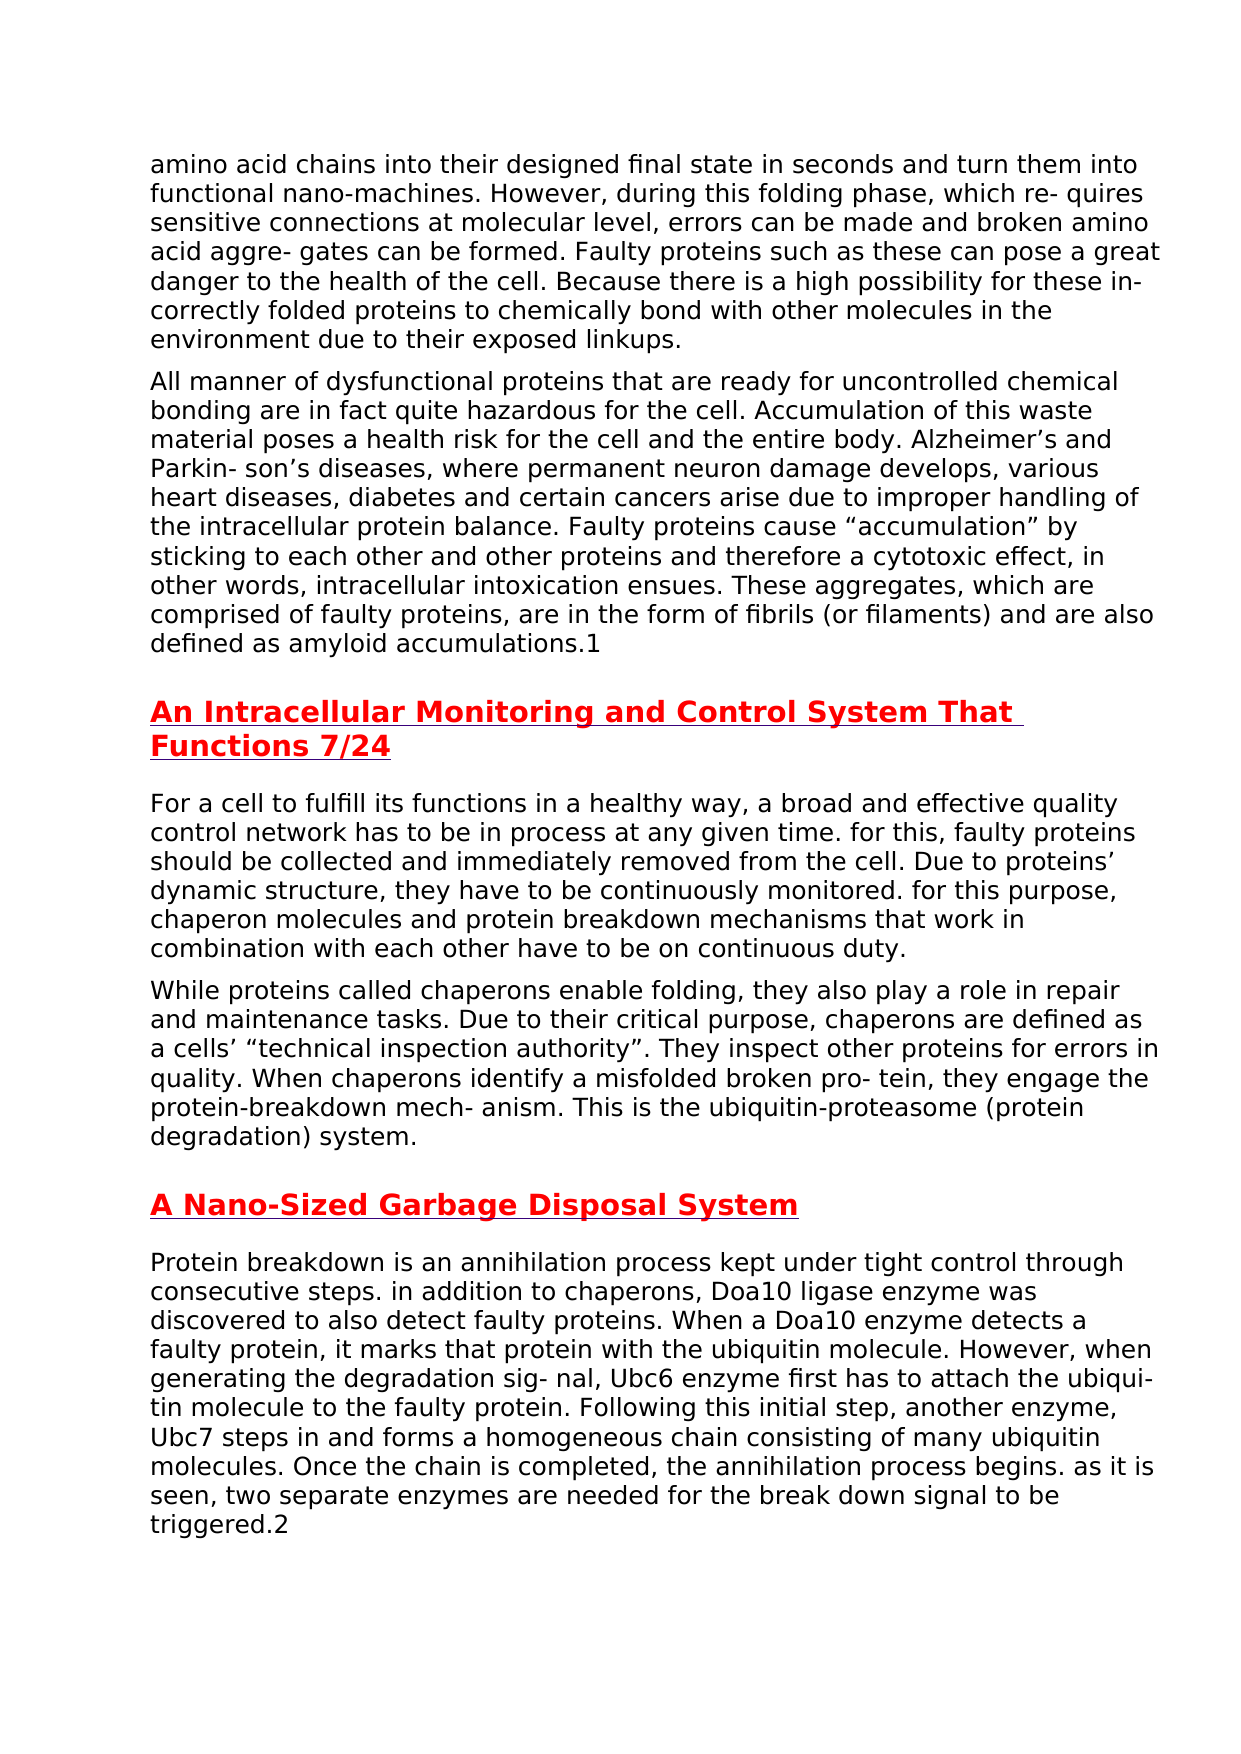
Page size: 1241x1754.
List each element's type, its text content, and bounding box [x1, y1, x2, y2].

text All manner of dysfunctional proteins that are ready for uncontrolled chemical bonding are in fact quite hazardous for the cell. Accumulation of this waste material poses a health risk for the cell and the entire body. Alzheimer’s and Parkin- son’s diseases, where permanent neuron damage develops, various heart diseases, diabetes and certain cancers arise due to improper handling of the intracellular protein balance. Faulty proteins cause “accumulation” by sticking to each other and other proteins and therefore a cytotoxic effect, in other words, intracellular intoxication ensues. These aggregates, which are comprised of faulty proteins, are in the form of fibrils (or filaments) and are also defined as amyloid accumulations.1 [150, 367, 1165, 658]
text While proteins called chaperons enable folding, they also play a role in repair and maintenance tasks. Due to their critical purpose, chaperons are defined as a cells’ “technical inspection authority”. They inspect other proteins for errors in quality. When chaperons identify a misfolded broken pro- tein, they engage the protein-breakdown mech- anism. This is the ubiquitin-proteasome (protein degradation) system. [150, 976, 1165, 1151]
text amino acid chains into their designed final state in seconds and turn them into functional nano-machines. However, during this folding phase, which re- quires sensitive connections at molecular level, errors can be made and broken amino acid aggre- gates can be formed. Faulty proteins such as these can pose a great danger to the health of the cell. Because there is a high possibility for these in- correctly folded proteins to chemically bond with other molecules in the environment due to their exposed linkups. [150, 150, 1165, 354]
text For a cell to fulfill its functions in a healthy way, a broad and effective quality control network has to be in process at any given time. for this, faulty proteins should be collected and immediately removed from the cell. Due to proteins’ dynamic structure, they have to be continuously monitored. for this purpose, chaperon molecules and protein breakdown mechanisms that work in combination with each other have to be on continuous duty. [150, 789, 1165, 964]
text Protein breakdown is an annihilation process kept under tight control through consecutive steps. in addition to chaperons, Doa10 ligase enzyme was discovered to also detect faulty proteins. When a Doa10 enzyme detects a faulty protein, it marks that protein with the ubiquitin molecule. However, when generating the degradation sig- nal, Ubc6 enzyme first has to attach the ubiqui- tin molecule to the faulty protein. Following this initial step, another enzyme, Ubc7 steps in and forms a homogeneous chain consisting of many ubiquitin molecules. Once the chain is completed, the annihilation process begins. as it is seen, two separate enzymes are needed for the break down signal to be triggered.2 [150, 1248, 1165, 1539]
subtitle A Nano-Sized Garbage Disposal System [150, 1189, 1165, 1223]
subtitle An Intracellular Monitoring and Control System That Functions 7/24 [150, 696, 1165, 764]
